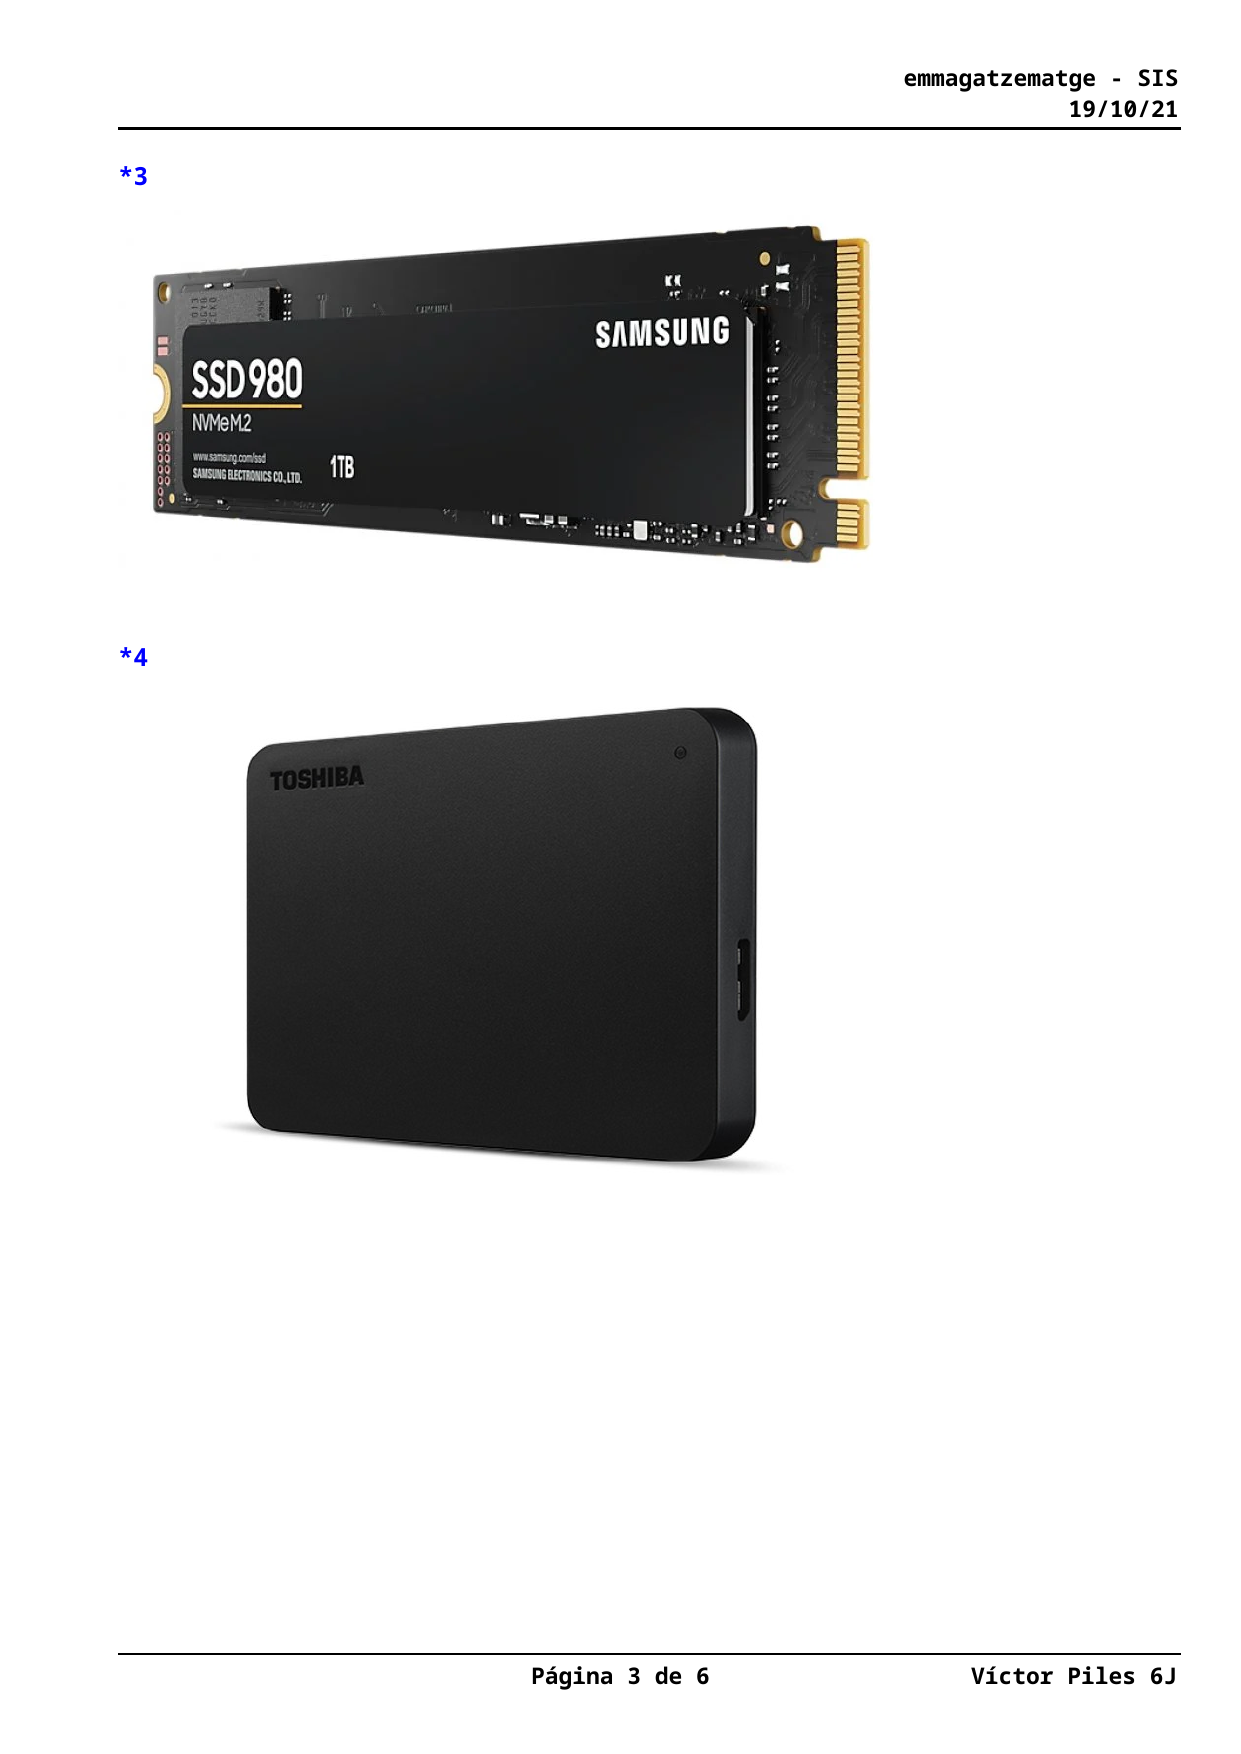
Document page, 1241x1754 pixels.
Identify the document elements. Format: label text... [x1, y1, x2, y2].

picture [118, 691, 894, 1176]
picture [118, 210, 903, 577]
text *3 [118, 159, 1181, 193]
text *4 [118, 640, 1181, 674]
